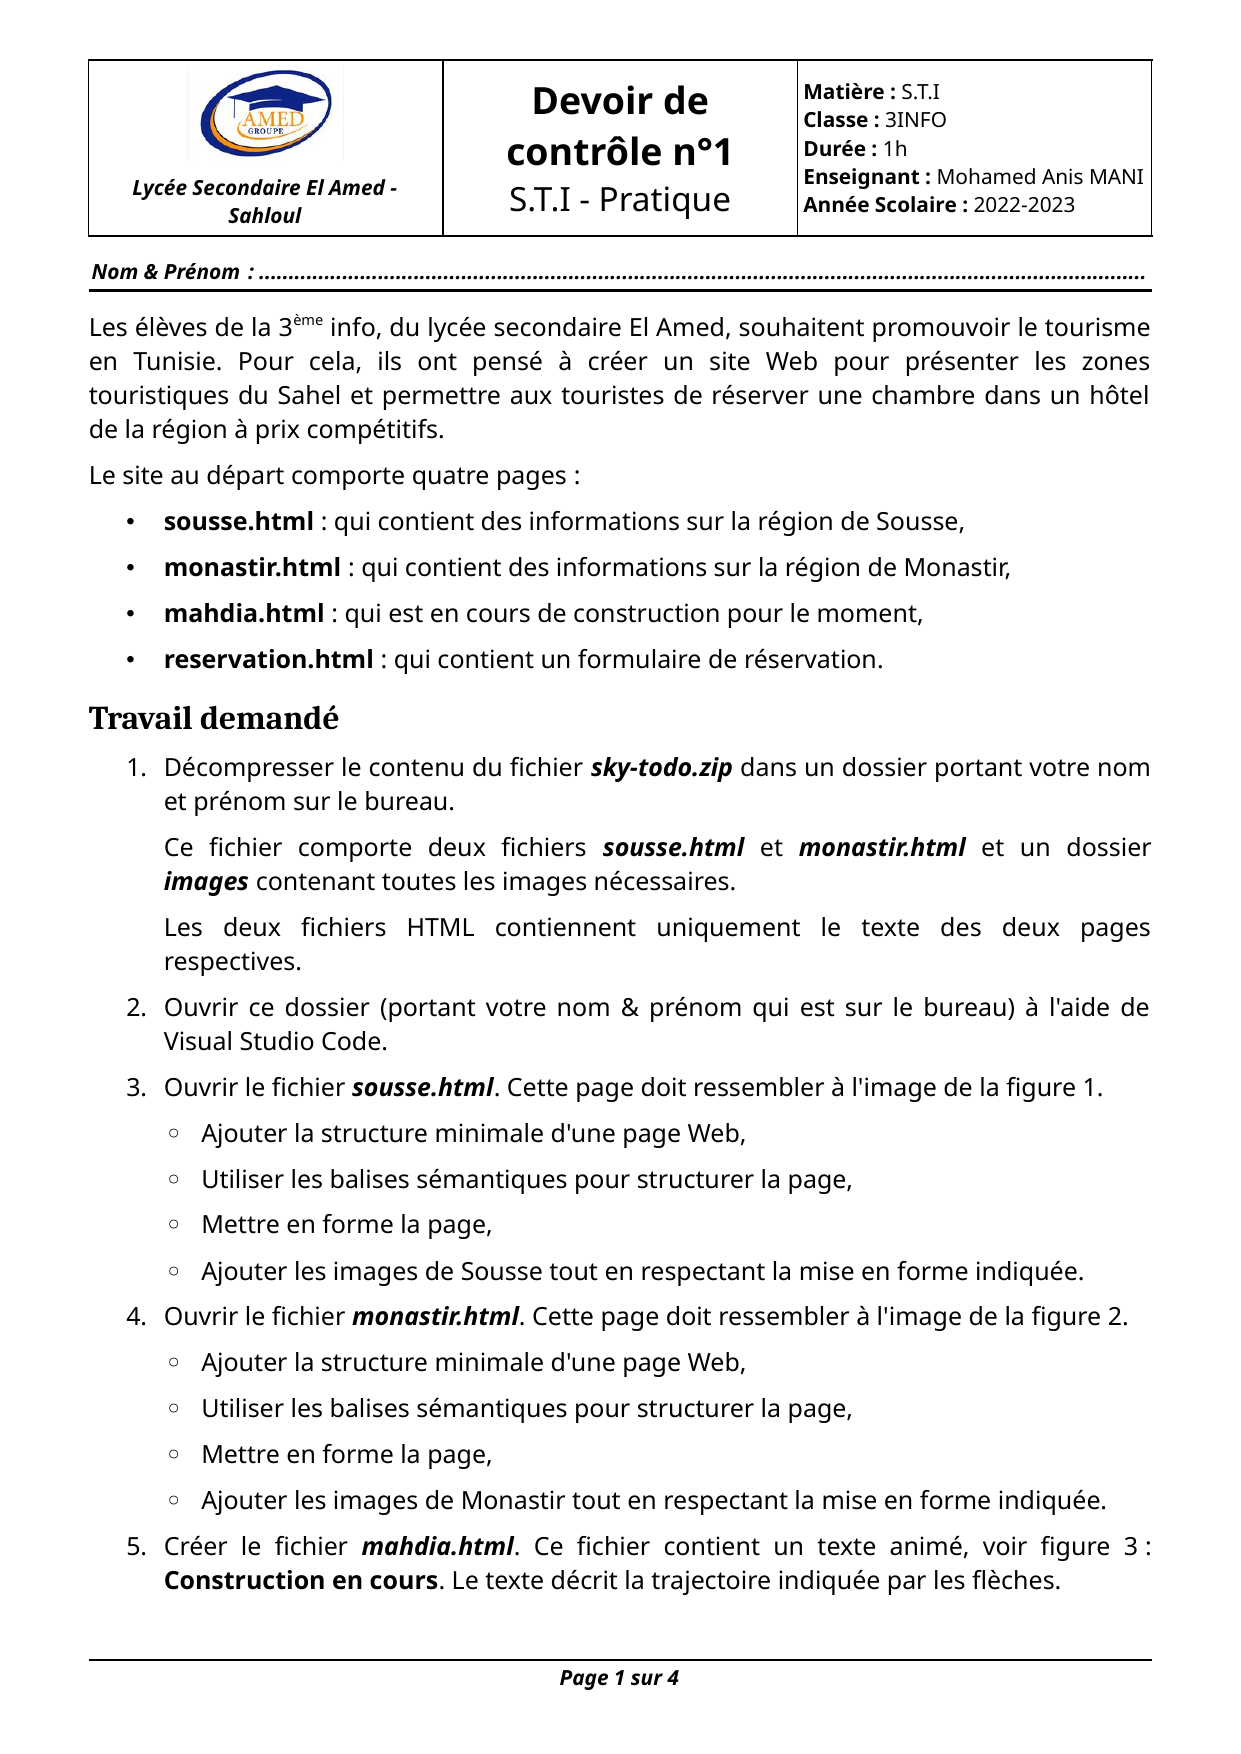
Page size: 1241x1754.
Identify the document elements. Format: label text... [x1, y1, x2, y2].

list Ce fichier comporte deux fichiers sousse.html et monastir.html et un dossier images contenant toutes les images nécessaires. [126, 829, 1152, 897]
list mahdia.html : qui est en cours de construction pour le moment, [126, 596, 1152, 629]
list monastir.html : qui contient des informations sur la région de Monastir, [126, 549, 1152, 584]
picture [187, 66, 344, 161]
list reservation.html : qui contient un formulaire de réservation. [126, 641, 1152, 676]
list Créer le fichier mahdia.html. Ce fichier contient un texte animé, voir figure 3 : Construction en cours. Le texte décrit la trajectoire indiquée par les flèches. [126, 1529, 1152, 1597]
list Utiliser les balises sémantiques pour structurer la page, [163, 1161, 1152, 1195]
list Ajouter la structure minimale d'une page Web, [163, 1115, 1152, 1149]
list Décompresser le contenu du fichier sky-todo.zip dans un dossier portant votre nom et prénom sur le bureau. [126, 749, 1152, 817]
list Ajouter les images de Monastir tout en respectant la mise en forme indiquée. [163, 1483, 1152, 1517]
text Le site au départ comporte quatre pages : [88, 458, 1152, 492]
list Utiliser les balises sémantiques pour structurer la page, [163, 1391, 1152, 1425]
list Ouvrir le fichier monastir.html. Cette page doit ressembler à l'image de la figure 2. [126, 1299, 1152, 1333]
list sousse.html : qui contient des informations sur la région de Sousse, [126, 504, 1152, 538]
list Mettre en forme la page, [163, 1207, 1152, 1241]
list Ajouter les images de Sousse tout en respectant la mise en forme indiquée. [163, 1253, 1152, 1287]
list Ajouter la structure minimale d'une page Web, [163, 1345, 1152, 1379]
list Ouvrir le fichier sousse.html. Cette page doit ressembler à l'image de la figure 1. [126, 1069, 1152, 1103]
text Les élèves de la 3ème info, du lycée secondaire El Amed, souhaitent promouvoir le tourisme en Tunisie. Pour cela, ils ont pensé à créer un site Web pour présenter les zones touristiques du Sahel et permettre aux touristes de réserver une chambre dans un hôtel de la région à prix compétitifs. [88, 309, 1152, 446]
list Mettre en forme la page, [163, 1437, 1152, 1471]
subtitle Travail demandé [88, 699, 1152, 737]
list Ouvrir ce dossier (portant votre nom & prénom qui est sur le bureau) à l'aide de Visual Studio Code. [126, 989, 1152, 1057]
list Les deux fichiers HTML contiennent uniquement le texte des deux pages respectives. [126, 909, 1152, 977]
